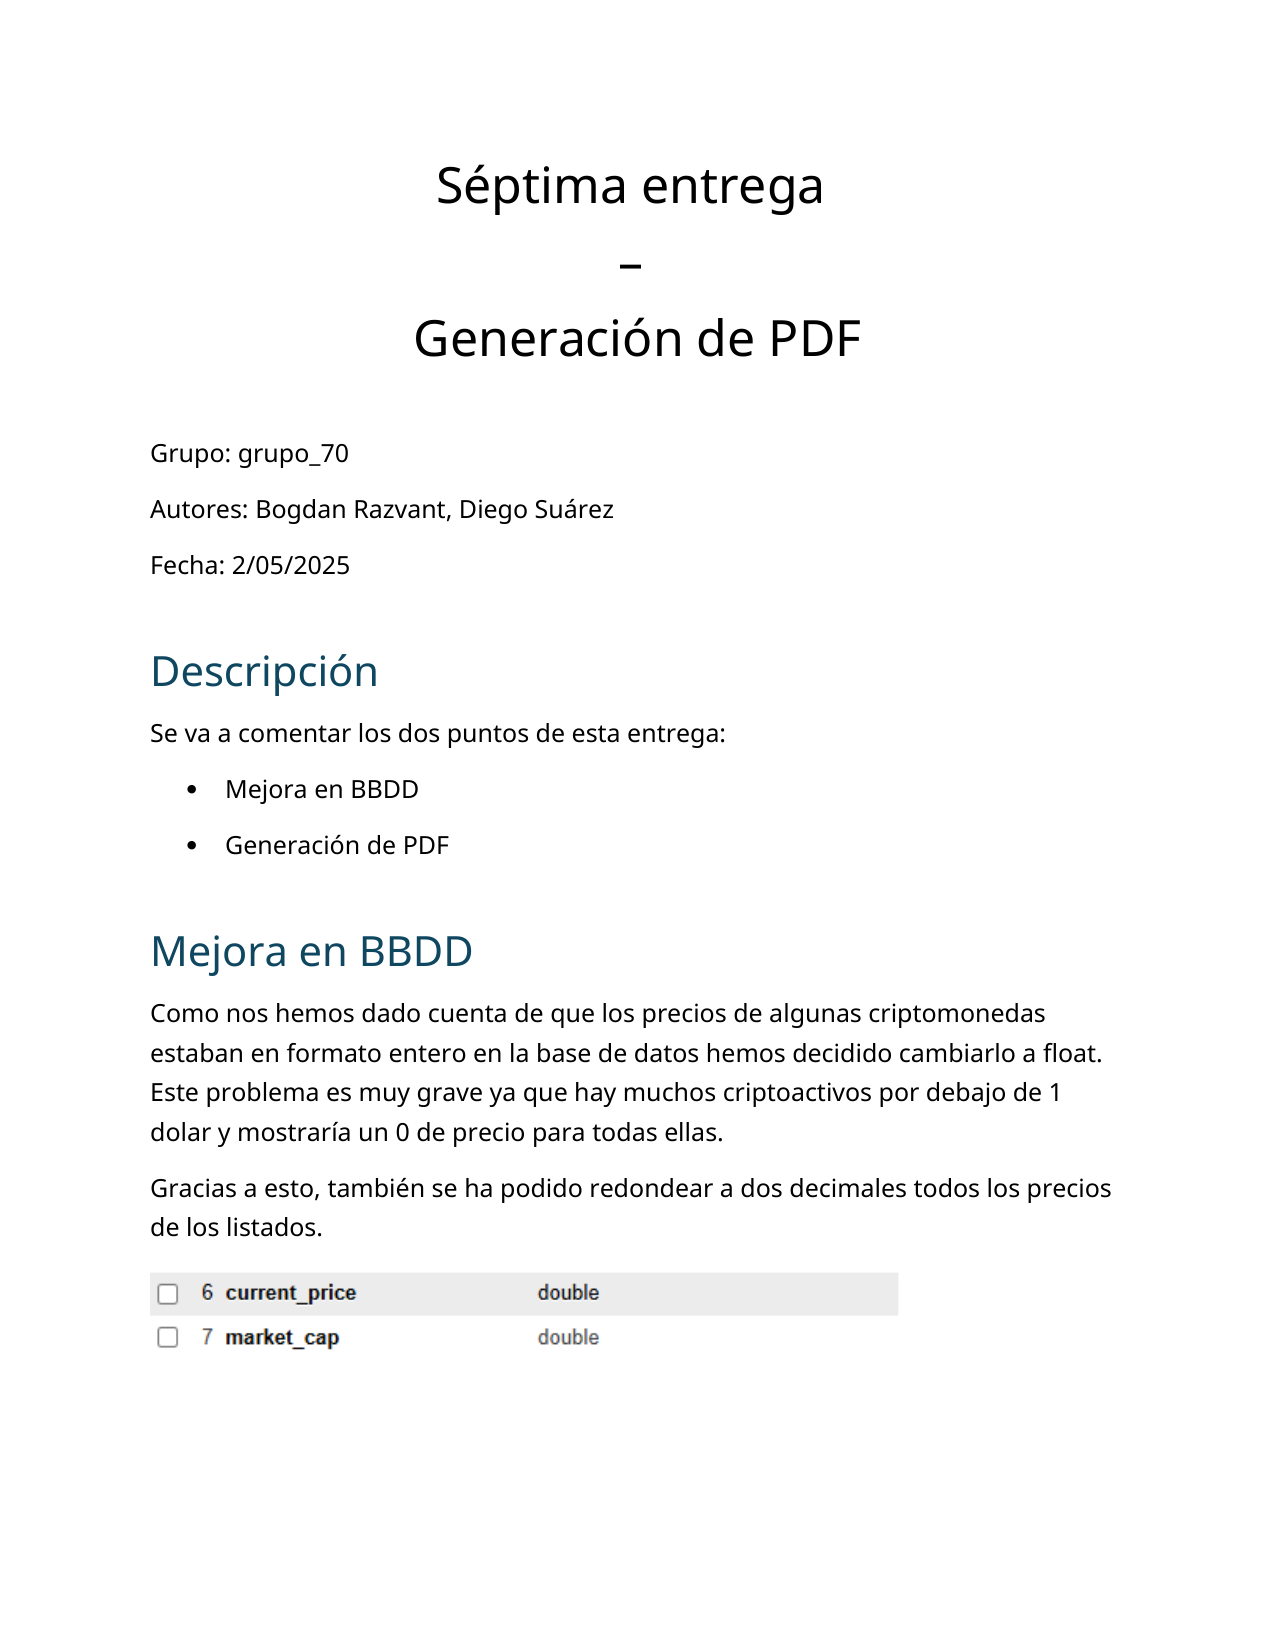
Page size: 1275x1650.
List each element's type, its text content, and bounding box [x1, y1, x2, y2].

text Séptima entrega [150, 150, 1125, 218]
list Mejora en BBDD [187, 772, 1125, 806]
text Fecha: 2/05/2025 [150, 548, 1125, 582]
subtitle Descripción [150, 641, 1125, 698]
text Se va a comentar los dos puntos de esta entrega: [150, 716, 1125, 750]
subtitle Mejora en BBDD [150, 922, 1125, 978]
text Gracias a esto, también se ha podido redondear a dos decimales todos los precios de los listados. [150, 1170, 1125, 1244]
text Generación de PDF [150, 303, 1125, 371]
text Como nos hemos dado cuenta de que los precios de algunas criptomonedas estaban en formato entero en la base de datos hemos decidido cambiarlo a float. Este problema es muy grave ya que hay muchos criptoactivos por debajo de 1 dolar y mostraría un 0 de precio para todas ellas. [150, 996, 1125, 1148]
text – [150, 226, 1125, 294]
text Grupo: grupo_70 [150, 436, 1125, 469]
text Autores: Bogdan Razvant, Diego Suárez [150, 492, 1125, 526]
list Generación de PDF [187, 828, 1125, 862]
